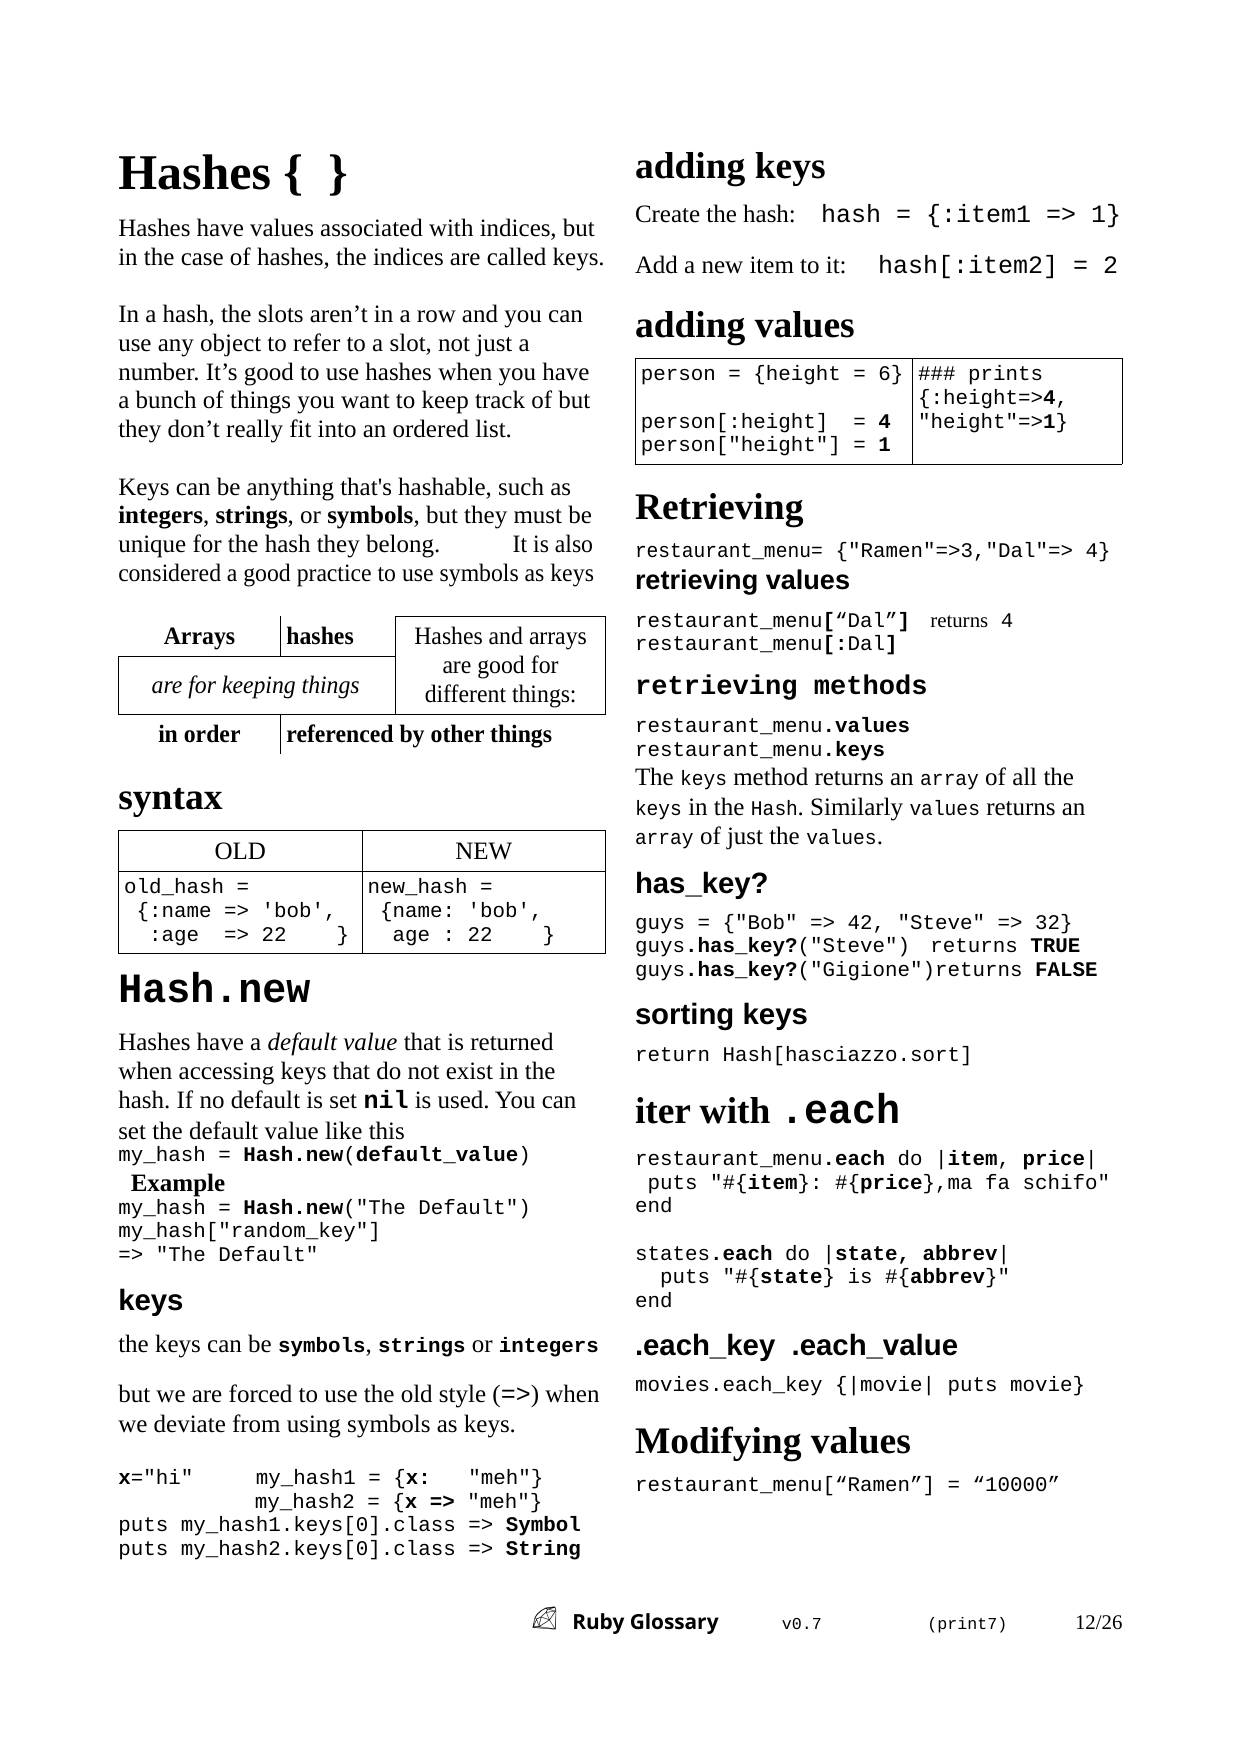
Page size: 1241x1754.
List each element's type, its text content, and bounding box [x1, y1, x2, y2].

text x="hi" my_hash1 = {x: "meh"} [118, 1467, 605, 1491]
subtitle Modifying values [635, 1419, 1122, 1462]
text restaurant_menu[“Dal”] returns 4 [635, 608, 1122, 633]
subtitle Hashes { } [118, 143, 605, 201]
text restaurant_menu.values [635, 715, 1122, 738]
text The keys method returns an array of all the keys in the Hash. Similarly values returns an array of just the values. [635, 762, 1122, 851]
subtitle keys [118, 1282, 605, 1316]
subtitle iter with .each [635, 1088, 1122, 1136]
text return Hash[hasciazzo.sort] [635, 1043, 1122, 1067]
subtitle Hash.new [118, 968, 605, 1015]
subtitle has_key? [635, 866, 1122, 899]
table_header OLD [119, 831, 362, 871]
table_cell old_hash = {:name => 'bob', :age => 22 } [119, 872, 362, 953]
text end [635, 1290, 1122, 1313]
subtitle retrieving values [635, 564, 1122, 595]
text restaurant_menu= {"Ramen"=>3,"Dal"=> 4} [635, 540, 1122, 564]
text puts my_hash2.keys[0].class => String [118, 1538, 605, 1562]
subtitle retrieving methods [635, 672, 1122, 702]
subtitle adding keys [635, 143, 1122, 186]
text puts my_hash1.keys[0].class => Symbol [118, 1514, 605, 1538]
table_cell are for keeping things [119, 657, 395, 713]
subtitle sorting keys [635, 997, 1122, 1031]
text guys.has_key?("Gigione")returns FALSE [635, 959, 1122, 983]
text restaurant_menu.keys [635, 738, 1122, 762]
text Create the hash: hash = {:item1 => 1} [635, 199, 1122, 229]
text puts "#{state} is #{abbrev}" [635, 1266, 1122, 1290]
table_header ### prints {:height=>4, "height"=>1} [913, 359, 1122, 464]
text Add a new item to it: hash[:item2] = 2 [635, 250, 1122, 281]
text states.each do |state, abbrev| [635, 1243, 1122, 1266]
text In a hash, the slots aren’t in a row and you can use any object to refer to a slot, not just a number. It’s good to use hashes when you have a bunch of things you want to keep track of but they don’t really fit into an ordered list. [118, 299, 605, 443]
text Hashes have a default value that is returned when accessing keys that do not exist in the hash. If no default is set nil is used. You can set the default value like this [118, 1027, 605, 1144]
subtitle syntax [118, 774, 605, 818]
text movies.each_key {|movie| puts movie} [635, 1374, 1122, 1398]
table_header NEW [363, 831, 605, 871]
text end [635, 1195, 1122, 1219]
text restaurant_menu[“Ramen”] = “10000” [635, 1474, 1122, 1498]
subtitle adding values [635, 302, 1122, 345]
text restaurant_menu.each do |item, price| [635, 1148, 1122, 1172]
table_header hashes [281, 616, 395, 656]
text my_hash["random_key"] [118, 1221, 605, 1244]
subtitle Retrieving [635, 485, 1122, 528]
text my_hash2 = {x => "meh"} [118, 1491, 605, 1514]
text the keys can be symbols, strings or integers [118, 1329, 605, 1358]
text guys = {"Bob" => 42, "Steve" => 32} [635, 912, 1122, 935]
text Hashes have values associated with indices, but in the case of hashes, the indices are called keys. [118, 213, 605, 271]
text Keys can be anything that's hashable, such as integers, strings, or symbols, but they must be unique for the hash they belong. It is also considered a good practice to use symbols as keys [118, 472, 605, 587]
text guys.has_key?("Steve") returns TRUE [635, 935, 1122, 959]
text my_hash = Hash.new("The Default") [118, 1197, 605, 1221]
table_header person = {height = 6} person[:height] = 4 person["height"] = 1 [636, 359, 912, 464]
text restaurant_menu[:Dal] [635, 633, 1122, 657]
table_header Arrays [118, 616, 280, 656]
text => "The Default" [118, 1244, 605, 1268]
table_cell in order [118, 715, 280, 754]
table_cell referenced by other things [281, 715, 605, 754]
text puts "#{item}: #{price},ma fa schifo" [635, 1172, 1122, 1195]
table_header Hashes and arrays are good for different things: [396, 617, 605, 713]
subtitle .each_key .each_value [635, 1328, 1122, 1362]
text Example [118, 1168, 605, 1197]
picture [530, 1605, 557, 1630]
text but we are forced to use the old style (=>) when we deviate from using symbols as keys. [118, 1379, 605, 1438]
table_cell new_hash = {name: 'bob', age : 22 } [363, 872, 605, 953]
text my_hash = Hash.new(default_value) [118, 1144, 605, 1168]
